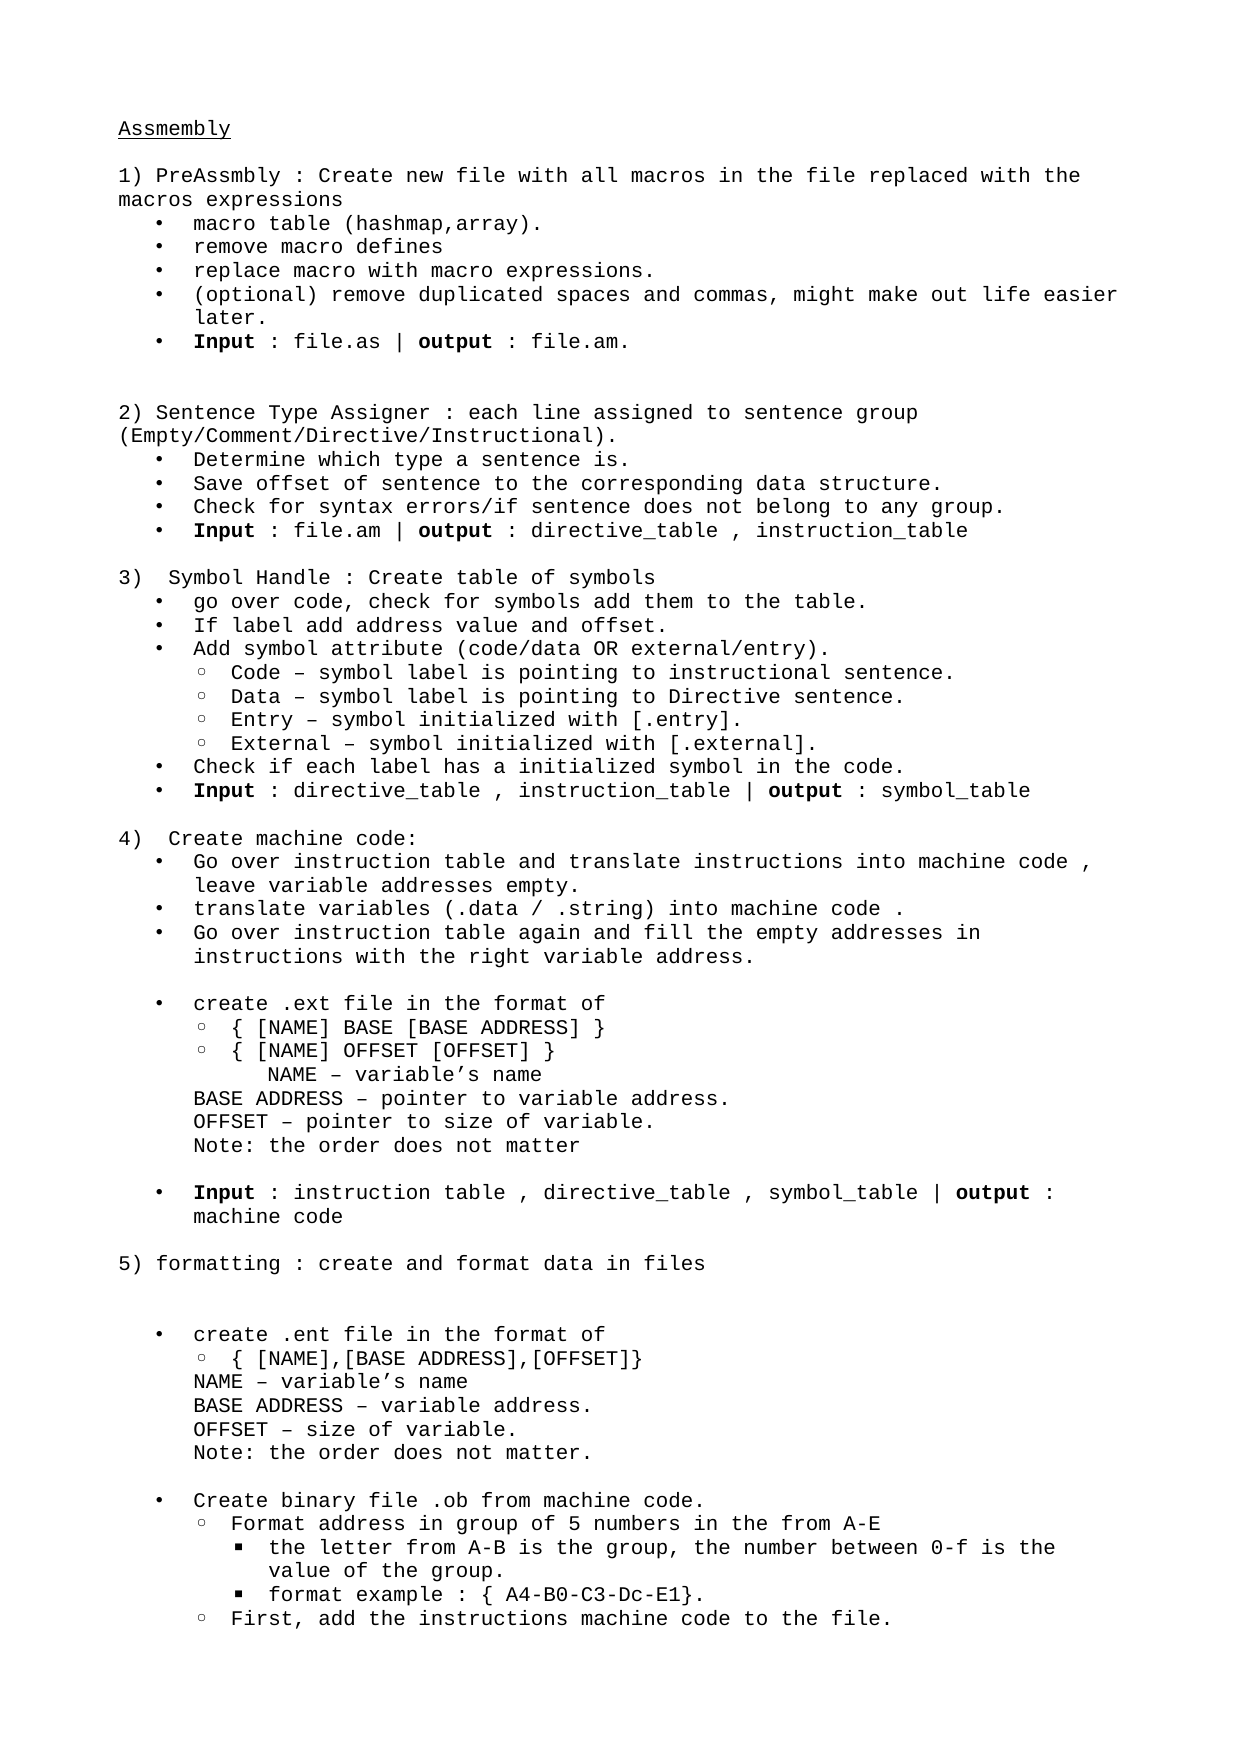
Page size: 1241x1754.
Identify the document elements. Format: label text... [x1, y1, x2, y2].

list Format address in group of 5 numbers in the from A-E [193, 1513, 1122, 1537]
list Save offset of sentence to the corresponding data structure. [156, 473, 1122, 496]
list Input : file.am | output : directive_table , instruction_table [156, 520, 1122, 544]
list translate variables (.data / .string) into machine code . [156, 898, 1122, 922]
text 3) Symbol Handle : Create table of symbols [118, 567, 1122, 591]
list macro table (hashmap,array). [156, 213, 1122, 236]
list Code – symbol label is pointing to instructional sentence. [193, 662, 1122, 686]
list Input : file.as | output : file.am. [156, 331, 1122, 354]
list Create binary file .ob from machine code. [156, 1489, 1122, 1513]
list format example : { A4-B0-C3-Dc-E1}. [231, 1584, 1122, 1608]
text Assmembly [118, 118, 1122, 142]
list Go over instruction table again and fill the empty addresses in instructions with the right variable address. [156, 922, 1122, 969]
list remove macro defines [156, 236, 1122, 260]
list If label add address value and offset. [156, 615, 1122, 638]
list replace macro with macro expressions. [156, 260, 1122, 284]
text 1) PreAssmbly : Create new file with all macros in the file replaced with the macros expressions [118, 165, 1122, 213]
list First, add the instructions machine code to the file. [193, 1608, 1122, 1631]
list create .ext file in the format of [156, 993, 1122, 1017]
list Go over instruction table and translate instructions into machine code , leave variable addresses empty. [156, 851, 1122, 898]
list BASE ADDRESS – pointer to variable address. [156, 1088, 1122, 1111]
list the letter from A-B is the group, the number between 0-f is the value of the group. [231, 1537, 1122, 1584]
list Input : instruction table , directive_table , symbol_table | output : machine code [156, 1182, 1122, 1229]
list Note: the order does not matter [156, 1135, 1122, 1158]
list BASE ADDRESS – variable address. [156, 1395, 1122, 1419]
text 5) formatting : create and format data in files [118, 1253, 1122, 1277]
list Input : directive_table , instruction_table | output : symbol_table [156, 780, 1122, 804]
list (optional) remove duplicated spaces and commas, might make out life easier later. [156, 284, 1122, 331]
list { [NAME] OFFSET [OFFSET] } [193, 1040, 1122, 1064]
text 2) Sentence Type Assigner : each line assigned to sentence group (Empty/Comment/Directive/Instructional). [118, 402, 1122, 449]
list Check if each label has a initialized symbol in the code. [156, 757, 1122, 780]
list OFFSET – pointer to size of variable. [156, 1111, 1122, 1135]
list NAME – variable’s name [156, 1371, 1122, 1395]
list Data – symbol label is pointing to Directive sentence. [193, 686, 1122, 709]
list Entry – symbol initialized with [.entry]. [193, 709, 1122, 733]
text 4) Create machine code: [118, 827, 1122, 851]
list { [NAME],[BASE ADDRESS],[OFFSET]} [193, 1348, 1122, 1371]
list Note: the order does not matter. [156, 1442, 1122, 1466]
list Add symbol attribute (code/data OR external/entry). [156, 638, 1122, 662]
list { [NAME] BASE [BASE ADDRESS] } [193, 1017, 1122, 1040]
list Determine which type a sentence is. [156, 449, 1122, 473]
list NAME – variable’s name [156, 1064, 1122, 1088]
list create .ent file in the format of [156, 1324, 1122, 1348]
list OFFSET – size of variable. [156, 1419, 1122, 1442]
list External – symbol initialized with [.external]. [193, 733, 1122, 757]
list go over code, check for symbols add them to the table. [156, 591, 1122, 615]
list Check for syntax errors/if sentence does not belong to any group. [156, 496, 1122, 520]
text ­ [118, 544, 1122, 567]
